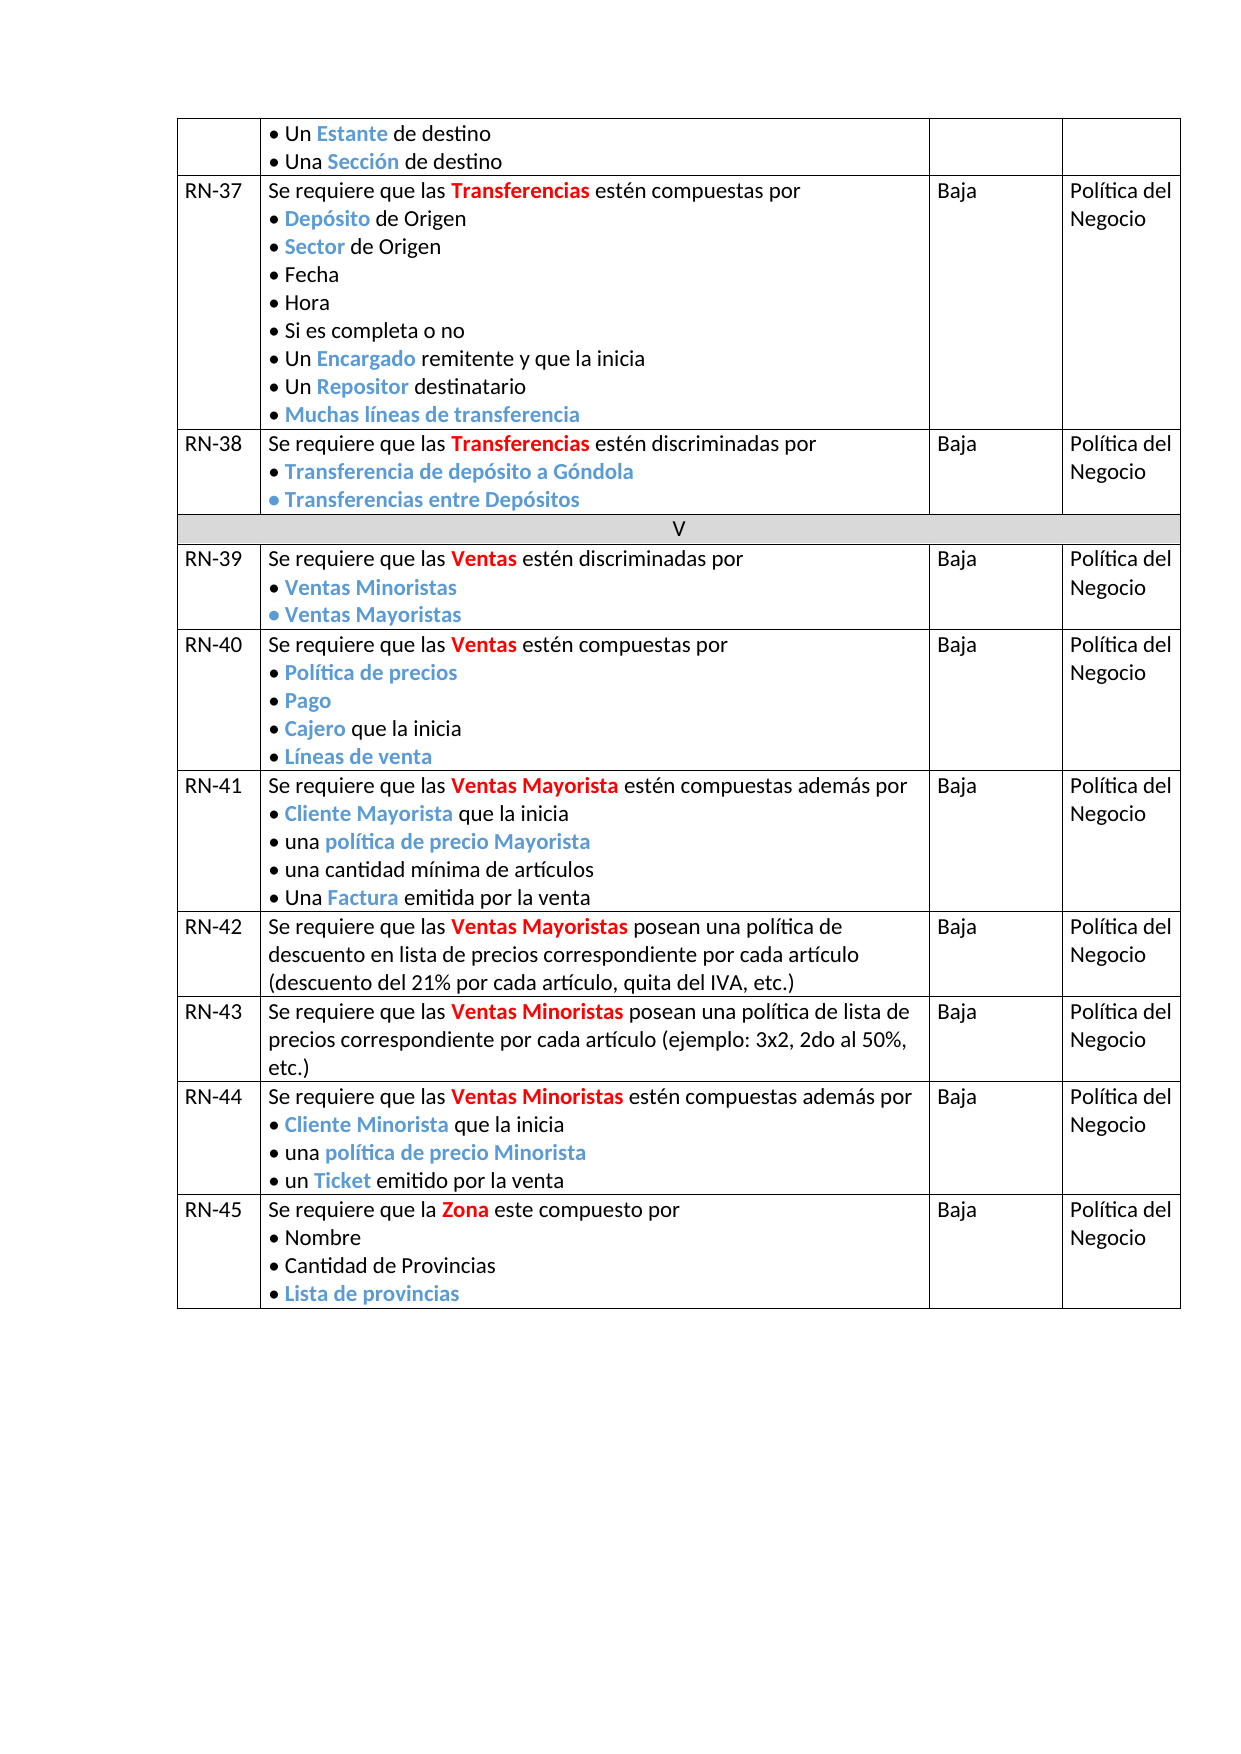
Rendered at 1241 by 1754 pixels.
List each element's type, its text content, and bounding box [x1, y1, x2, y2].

table_cell Baja [930, 430, 1062, 513]
table_cell Política del Negocio [1063, 430, 1180, 513]
table_cell Política del Negocio [1063, 771, 1180, 911]
table_cell RN-41 [178, 771, 260, 911]
table_cell RN-45 [178, 1195, 260, 1307]
table_cell Se requiere que las Ventas estén discriminadas por • Ventas Minoristas • Ventas Mayoristas [261, 545, 929, 629]
table_cell Se requiere que la Zona este compuesto por • Nombre • Cantidad de Provincias • Lista de provincias [261, 1195, 929, 1307]
table_cell [1063, 119, 1180, 175]
table_cell • Un Estante de destino • Una Sección de destino [261, 119, 929, 175]
table_cell Política del Negocio [1063, 1082, 1180, 1194]
table_cell RN-38 [178, 430, 260, 513]
table_cell Política del Negocio [1063, 545, 1180, 629]
table_cell Se requiere que las Ventas estén compuestas por • Política de precios • Pago • Cajero que la inicia • Líneas de venta [261, 630, 929, 770]
table_cell RN-44 [178, 1082, 260, 1194]
table_cell Política del Negocio [1063, 176, 1180, 428]
table_cell Baja [930, 997, 1062, 1081]
table_cell Se requiere que las Ventas Mayorista estén compuestas además por • Cliente Mayorista que la inicia • una política de precio Mayorista • una cantidad mínima de artículos • Una Factura emitida por la venta [261, 771, 929, 911]
table_cell Baja [930, 630, 1062, 770]
table_cell RN-43 [178, 997, 260, 1081]
table_cell Baja [930, 545, 1062, 629]
table_cell [178, 119, 260, 175]
table_cell Se requiere que las Ventas Mayoristas posean una política de descuento en lista de precios correspondiente por cada artículo (descuento del 21% por cada artículo, quita del IVA, etc.) [261, 912, 929, 996]
table_cell Baja [930, 1195, 1062, 1307]
table_cell Baja [930, 1082, 1062, 1194]
table_cell Política del Negocio [1063, 997, 1180, 1081]
table_cell Baja [930, 771, 1062, 911]
table_cell RN-39 [178, 545, 260, 629]
table_cell RN-42 [178, 912, 260, 996]
table_cell Se requiere que las Ventas Minoristas estén compuestas además por • Cliente Minorista que la inicia • una política de precio Minorista • un Ticket emitido por la venta [261, 1082, 929, 1194]
table_cell RN-40 [178, 630, 260, 770]
table_cell V [178, 515, 1180, 543]
table_cell RN-37 [178, 176, 260, 428]
table_cell Baja [930, 176, 1062, 428]
table_cell Se requiere que las Transferencias estén compuestas por • Depósito de Origen • Sector de Origen • Fecha • Hora • Si es completa o no • Un Encargado remitente y que la inicia • Un Repositor destinatario • Muchas líneas de transferencia [261, 176, 929, 428]
table_cell Se requiere que las Transferencias estén discriminadas por • Transferencia de depósito a Góndola • Transferencias entre Depósitos [261, 430, 929, 513]
table_cell Política del Negocio [1063, 1195, 1180, 1307]
table_cell Baja [930, 912, 1062, 996]
table_cell [930, 119, 1062, 175]
table_cell Se requiere que las Ventas Minoristas posean una política de lista de precios correspondiente por cada artículo (ejemplo: 3x2, 2do al 50%, etc.) [261, 997, 929, 1081]
table_cell Política del Negocio [1063, 630, 1180, 770]
table_cell Política del Negocio [1063, 912, 1180, 996]
